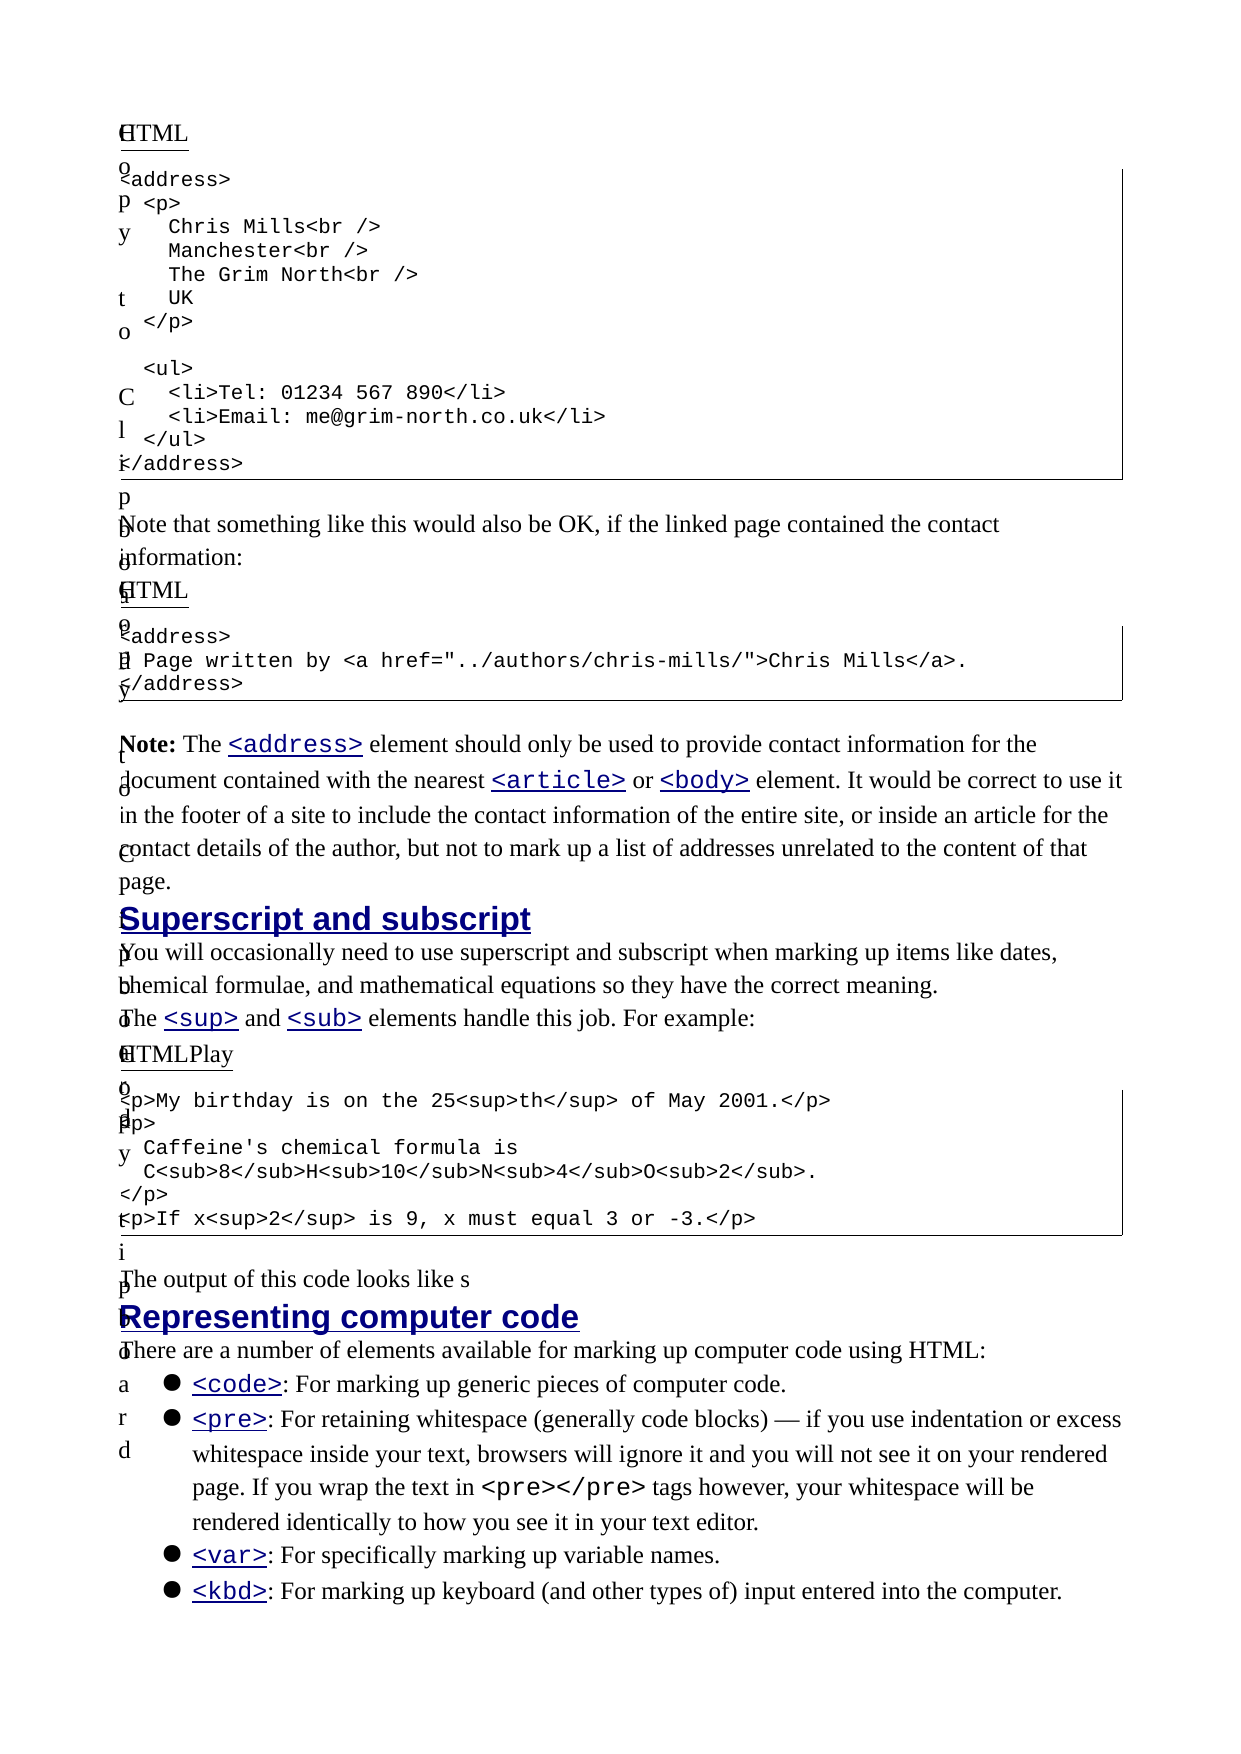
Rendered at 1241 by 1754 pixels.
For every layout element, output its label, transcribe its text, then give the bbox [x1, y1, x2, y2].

text <li>Tel: 01234 567 890</li> [121, 382, 1122, 406]
text Caffeine's chemical formula is [121, 1137, 1122, 1161]
text <li>Email: me@grim-north.co.uk</li> [121, 406, 1122, 429]
list <kbd>: For marking up keyboard (and other types of) input entered into the computer. [162, 1576, 1122, 1607]
subtitle Superscript and subscript [121, 899, 1122, 937]
text Chris Mills<br /> [121, 216, 1122, 240]
text </ul> [121, 429, 1122, 453]
text <p>My birthday is on the 25<sup>th</sup> of May 2001.</p> [121, 1090, 1122, 1113]
text <ul> [121, 358, 1122, 382]
text HTML [121, 575, 1122, 607]
text <p> [121, 1113, 1122, 1137]
text Manchester<br /> [121, 240, 1122, 264]
text </address> [121, 673, 1122, 700]
list <code>: For marking up generic pieces of computer code. [162, 1369, 1122, 1399]
subtitle Representing computer code [121, 1297, 1122, 1336]
text Note that something like this would also be OK, if the linked page contained the contact information: [121, 509, 1122, 571]
text There are a number of elements available for marking up computer code using HTML: [121, 1336, 1122, 1364]
text Note: The <address> element should only be used to provide contact information for the document contained with the nearest <article> or <body> element. It would be correct to use it in the footer of a site to include the contact information of the entire site, or inside an article for the contact details of the author, but not to mark up a list of addresses unrelated to the content of that page. [121, 729, 1122, 894]
text HTMLPlay [121, 1039, 1122, 1071]
text <address> [121, 169, 1122, 193]
text <p> [121, 193, 1122, 216]
text <p>If x<sup>2</sup> is 9, x must equal 3 or -3.</p> [121, 1208, 1122, 1235]
text You will occasionally need to use superscript and subscript when marking up items like dates, chemical formulae, and mathematical equations so they have the correct meaning. The <sup> and <sub> elements handle this job. For example: [121, 937, 1122, 1034]
text HTML [121, 118, 1122, 150]
list <var>: For specifically marking up variable names. [162, 1540, 1122, 1571]
text </p> [121, 311, 1122, 335]
text C<sub>8</sub>H<sub>10</sub>N<sub>4</sub>O<sub>2</sub>. [121, 1161, 1122, 1184]
text <address> [121, 626, 1122, 650]
text Page written by <a href="../authors/chris-mills/">Chris Mills</a>. [121, 650, 1122, 673]
text The output of this code looks like s [121, 1264, 1122, 1293]
list <pre>: For retaining whitespace (generally code blocks) — if you use indentation or excess whitespace inside your text, browsers will ignore it and you will not see it on your rendered page. If you wrap the text in <pre></pre> tags however, your whitespace will be rendered identically to how you see it in your text editor. [162, 1404, 1122, 1536]
text </address> [121, 453, 1122, 479]
text The Grim North<br /> [121, 264, 1122, 287]
text UK [121, 287, 1122, 311]
text </p> [121, 1184, 1122, 1208]
